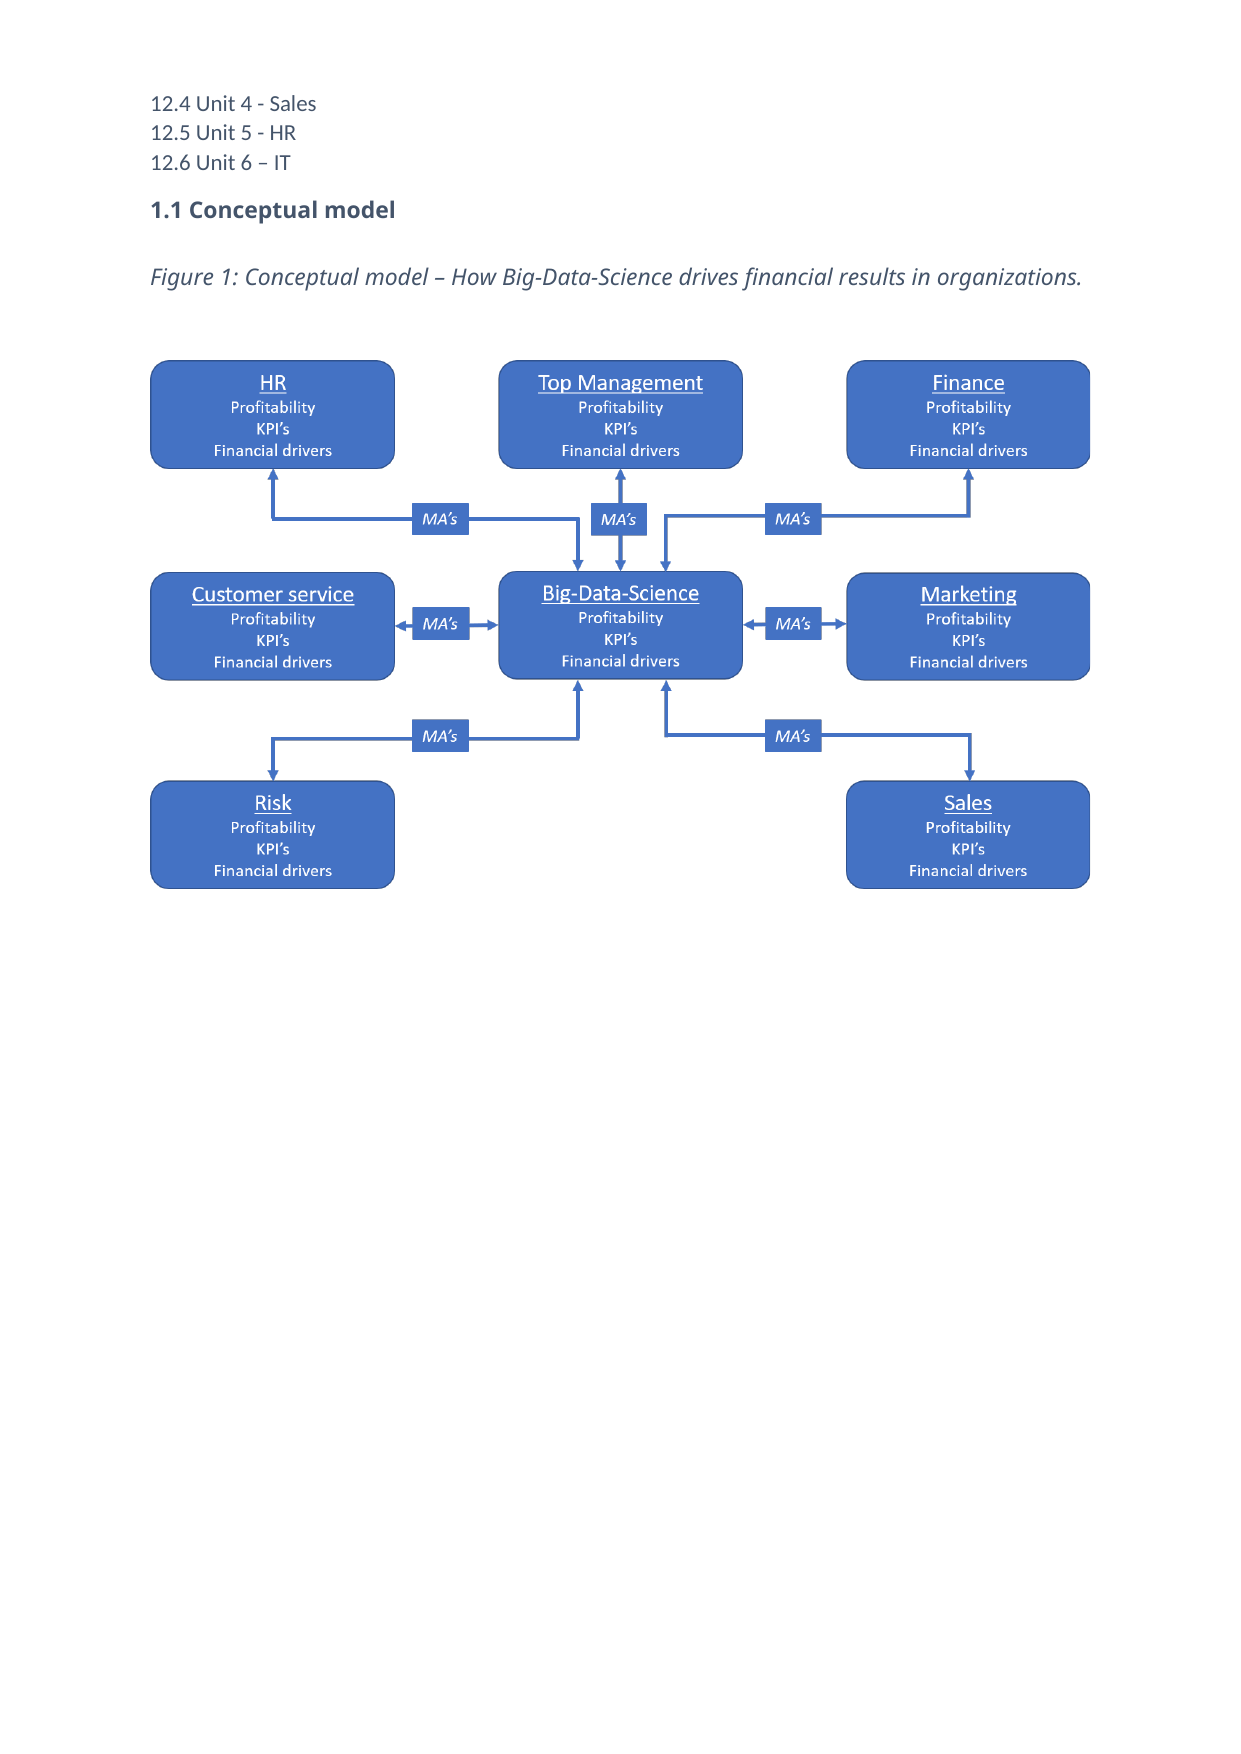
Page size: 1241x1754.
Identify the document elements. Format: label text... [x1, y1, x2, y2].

text 1.1 Conceptual model Figure 1: Conceptual model – How Big-Data-Science drives financial results in organizations. [150, 194, 1090, 292]
text 12.4 Unit 4 - Sales 12.5 Unit 5 - HR 12.6 Unit 6 – IT [150, 89, 1090, 176]
